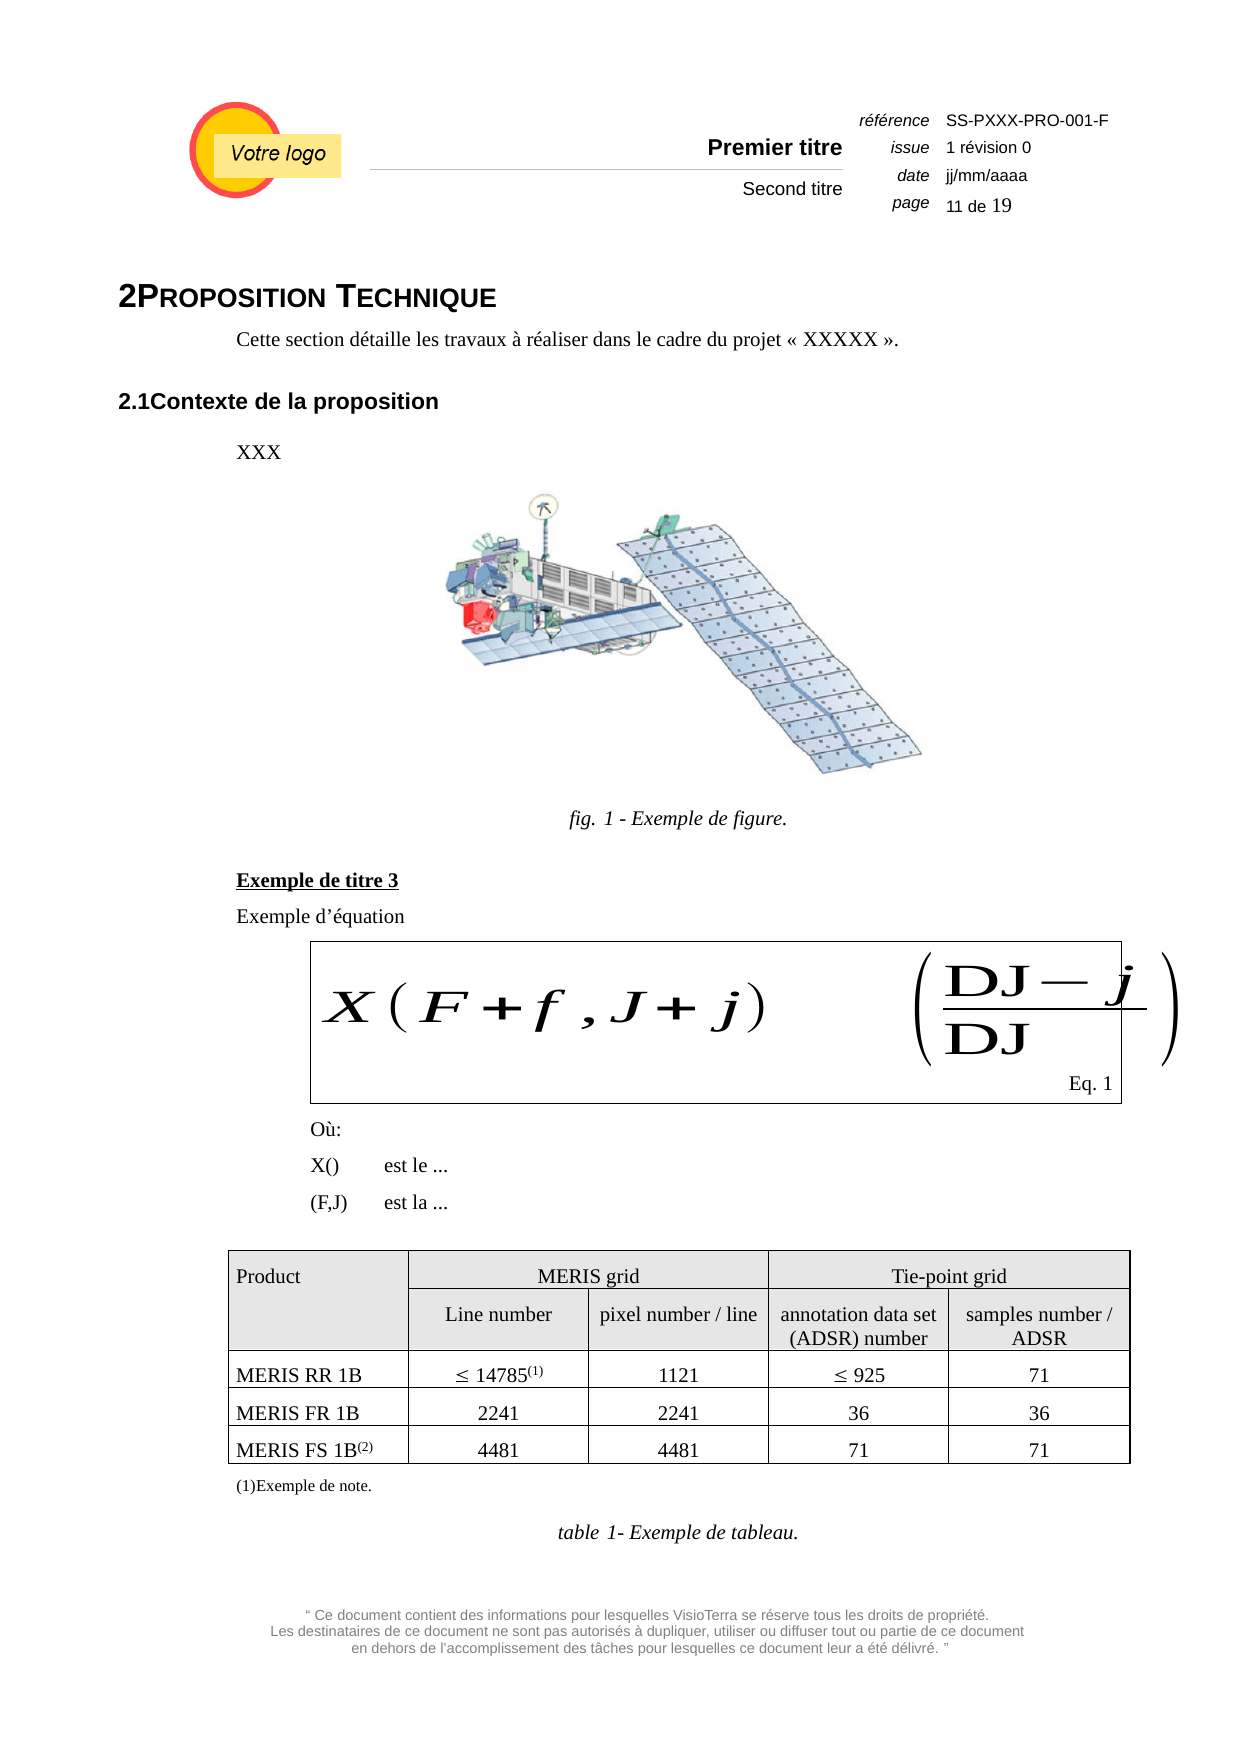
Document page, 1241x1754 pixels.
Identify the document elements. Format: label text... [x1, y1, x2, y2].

table_cell [229, 1288, 408, 1349]
table_header Product [229, 1251, 408, 1288]
table_cell MERIS RR 1B [229, 1351, 408, 1387]
table_cell 71 [949, 1351, 1129, 1387]
table_cell 4481 [589, 1426, 768, 1462]
text (F,J) est la ... [310, 1190, 1122, 1214]
text Où: [310, 1117, 1122, 1141]
table_header Tie-point grid [769, 1251, 1129, 1288]
text X() est le ... [310, 1153, 1122, 1177]
table_cell Line number [409, 1289, 588, 1349]
table_cell 71 [769, 1426, 948, 1462]
subtitle Exemple de titre 3 [236, 868, 1122, 892]
table_cell pixel number / line [589, 1289, 768, 1349]
table_cell  925 [769, 1351, 948, 1387]
table_cell 36 [769, 1388, 948, 1425]
subtitle Proposition Technique [118, 276, 1122, 314]
list - Exemple de figure. [236, 806, 1122, 830]
text XXX [236, 440, 1122, 464]
table_cell 71 [949, 1426, 1129, 1462]
text Exemple d’équation [236, 904, 1122, 928]
table_cell 1121 [589, 1351, 768, 1387]
list Exemple de note. [236, 1476, 1122, 1495]
table_cell 2241 [589, 1388, 768, 1425]
text Eq. 1 [311, 942, 1121, 1103]
subtitle Contexte de la proposition [118, 388, 1122, 415]
table_header MERIS grid [409, 1251, 768, 1288]
table_cell 2241 [409, 1388, 588, 1425]
list - Exemple de tableau. [236, 1520, 1122, 1544]
table_cell 4481 [409, 1426, 588, 1462]
table_cell  14785(1) [409, 1351, 588, 1387]
text Cette section détaille les travaux à réaliser dans le cadre du projet « XXXXX ». [236, 327, 1122, 351]
table_cell MERIS FR 1B [229, 1388, 408, 1425]
table_cell MERIS FS 1B(2) [229, 1426, 408, 1462]
table_cell 36 [949, 1388, 1129, 1425]
table_cell annotation data set (ADSR) number [769, 1289, 948, 1349]
table_cell samples number / ADSR [949, 1289, 1129, 1349]
